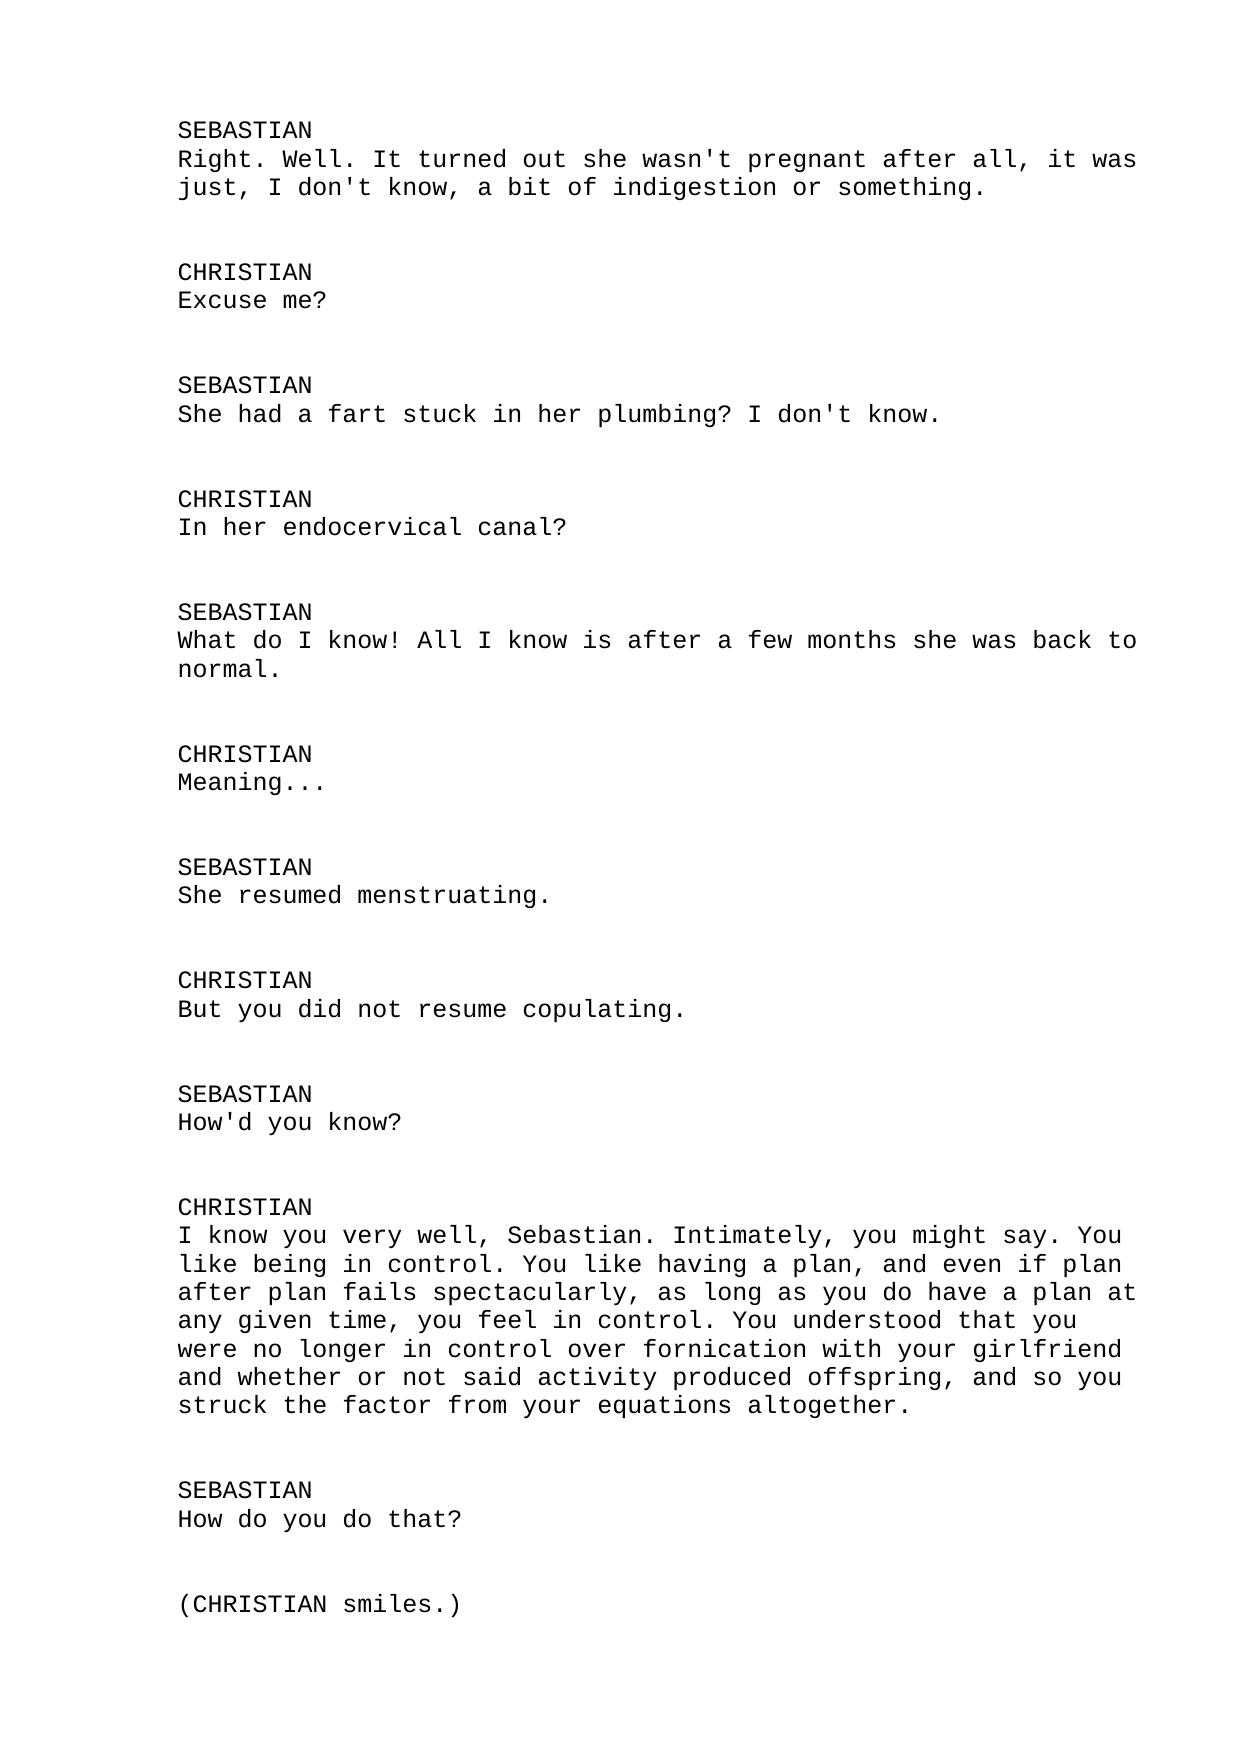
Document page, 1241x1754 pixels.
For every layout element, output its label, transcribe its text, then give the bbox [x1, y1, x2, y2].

text Meaning... [342, 770, 1152, 798]
text SEBASTIAN [327, 855, 1152, 883]
text CHRISTIAN [327, 486, 1152, 515]
text CHRISTIAN [327, 260, 1152, 288]
text SEBASTIAN [327, 373, 1152, 401]
text How do you do that? [477, 1506, 1152, 1535]
text SEBASTIAN [327, 600, 1152, 628]
text CHRISTIAN [327, 741, 1152, 770]
text Excuse me? [342, 288, 1152, 316]
text CHRISTIAN [327, 1195, 1152, 1223]
text SEBASTIAN [327, 1478, 1152, 1506]
text What do I know! All I know is after a few months she was back to normal. [297, 628, 1152, 685]
text SEBASTIAN [327, 1081, 1152, 1110]
text She had a fart stuck in her plumbing? I don't know. [957, 401, 1152, 430]
text She resumed menstruating. [567, 883, 1152, 911]
text Right. Well. It turned out she wasn't pregnant after all, it was just, I don't know, a bit of indigestion or something. [1002, 146, 1152, 203]
text But you did not resume copulating. [702, 996, 1152, 1025]
text SEBASTIAN [327, 118, 1152, 146]
text How'd you know? [417, 1110, 1152, 1138]
text (CHRISTIAN smiles.) [477, 1591, 1152, 1620]
text In her endocervical canal? [582, 515, 1152, 543]
text CHRISTIAN [327, 968, 1152, 996]
text I know you very well, Sebastian. Intimately, you might say. You like being in control. You like having a plan, and even if plan after plan fails spectacularly, as long as you do have a plan at any given time, you feel in control. You understood that you were no longer in control over fornication with your girlfriend and whether or not said activity produced offspring, and so you struck the factor from your equations altogether. [927, 1223, 1152, 1421]
